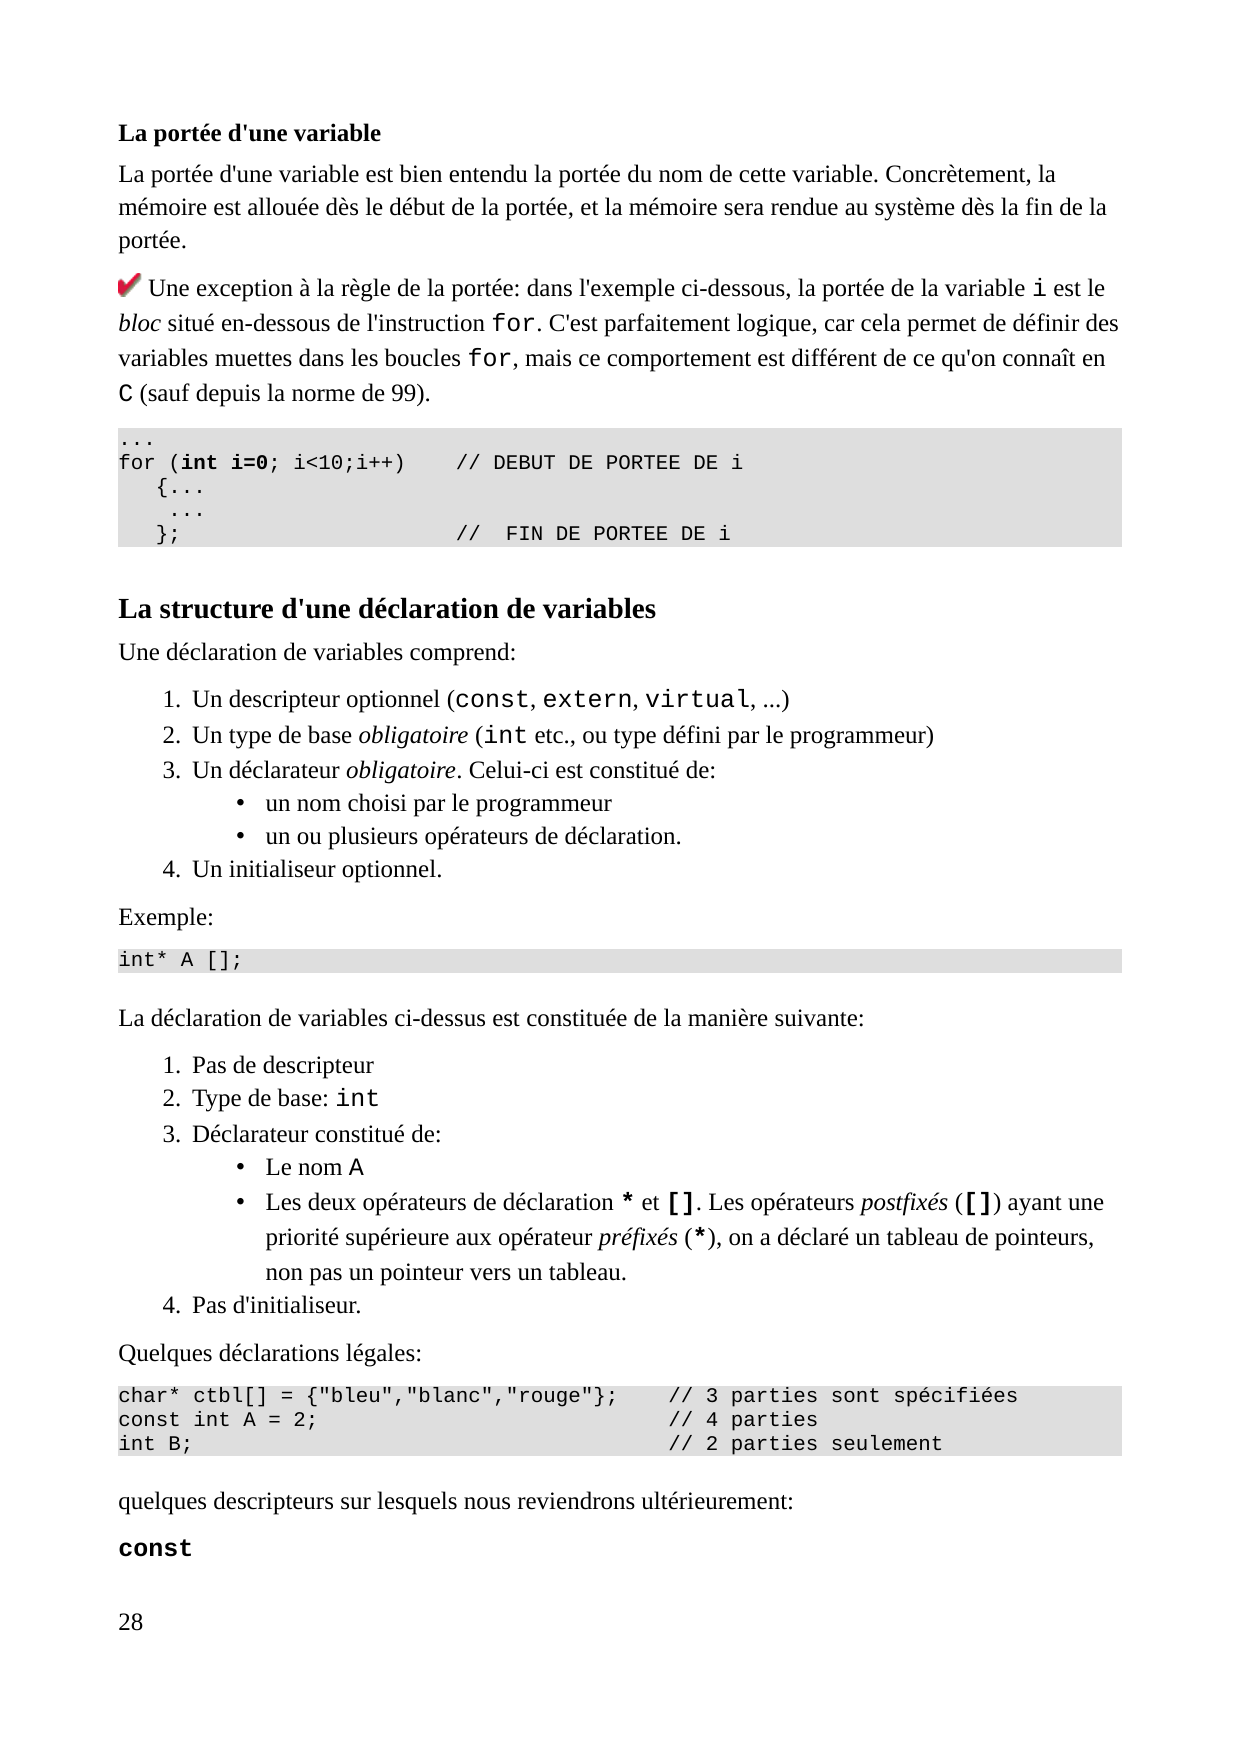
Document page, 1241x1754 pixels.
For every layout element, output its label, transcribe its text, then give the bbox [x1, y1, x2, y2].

text Une déclaration de variables comprend: [118, 637, 1122, 666]
list Type de base: int [162, 1083, 1122, 1114]
subtitle La structure d'une déclaration de variables [118, 591, 1122, 624]
list Pas de descripteur [162, 1050, 1122, 1079]
text Une exception à la règle de la portée: dans l'exemple ci-dessous, la portée de la variable i est le bloc situé en-dessous de l'instruction for. C'est parfaitement logique, car cela permet de définir des variables muettes dans les boucles for, mais ce comportement est différent de ce qu'on connaît en C (sauf depuis la norme de 99). [118, 273, 1122, 409]
text Exemple: [118, 902, 1122, 931]
text ... [118, 428, 1122, 452]
subtitle const [118, 1533, 1122, 1564]
text {... [118, 476, 1122, 499]
text La déclaration de variables ci-dessus est constituée de la manière suivante: [118, 1003, 1122, 1031]
list Déclarateur constitué de: [162, 1119, 1122, 1147]
text int* A []; [118, 949, 1122, 973]
picture [118, 273, 142, 297]
text int B; // 2 parties seulement [118, 1433, 1122, 1456]
list Un type de base obligatoire (int etc., ou type défini par le programmeur) [162, 720, 1122, 751]
list Pas d'initialiseur. [162, 1290, 1122, 1319]
text for (int i=0; i<10;i++) // DEBUT DE PORTEE DE i [118, 452, 1122, 476]
text const int A = 2; // 4 parties [118, 1409, 1122, 1433]
text La portée d'une variable est bien entendu la portée du nom de cette variable. Concrètement, la mémoire est allouée dès le début de la portée, et la mémoire sera rendue au système dès la fin de la portée. [118, 159, 1122, 254]
list Un descripteur optionnel (const, extern, virtual, ...) [162, 684, 1122, 715]
subtitle La portée d'une variable [118, 118, 1122, 147]
list Un déclarateur obligatoire. Celui-ci est constitué de: [162, 755, 1122, 784]
text }; // FIN DE PORTEE DE i [118, 523, 1122, 547]
list Le nom A [236, 1152, 1122, 1182]
list Un initialiseur optionnel. [162, 854, 1122, 883]
list Les deux opérateurs de déclaration * et []. Les opérateurs postfixés ([]) ayant une priorité supérieure aux opérateur préfixés (*), on a déclaré un tableau de pointeurs, non pas un pointeur vers un tableau. [236, 1187, 1122, 1286]
list un ou plusieurs opérateurs de déclaration. [236, 821, 1122, 850]
text char* ctbl[] = {"bleu","blanc","rouge"}; // 3 parties sont spécifiées [118, 1386, 1122, 1409]
text ... [118, 499, 1122, 523]
text Quelques déclarations légales: [118, 1338, 1122, 1367]
list un nom choisi par le programmeur [236, 788, 1122, 817]
text quelques descripteurs sur lesquels nous reviendrons ultérieurement: [118, 1486, 1122, 1515]
